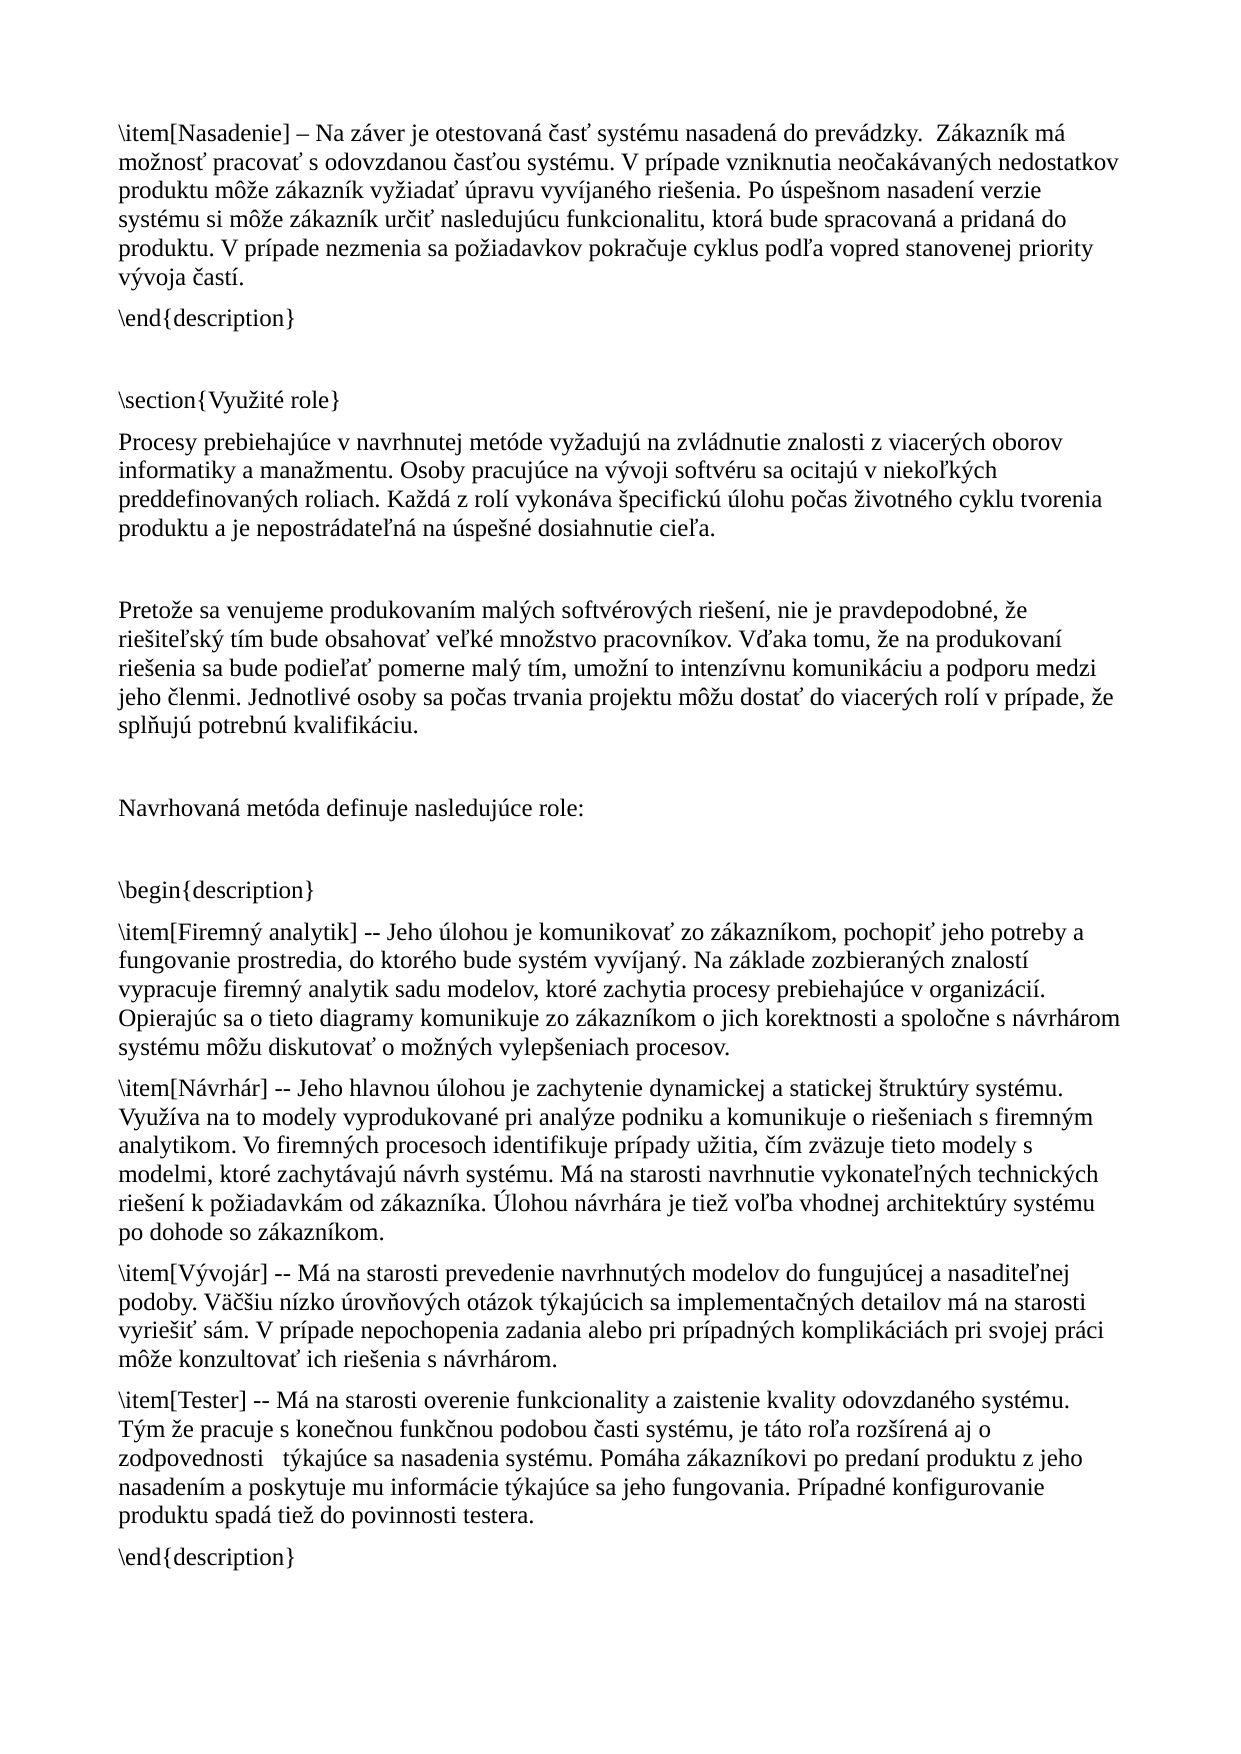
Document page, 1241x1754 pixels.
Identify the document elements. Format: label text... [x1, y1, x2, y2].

text \item[Firemný analytik] -- Jeho úlohou je komunikovať zo zákazníkom, pochopiť jeho potreby a fungovanie prostredia, do ktorého bude systém vyvíjaný. Na základe zozbieraných znalostí vypracuje firemný analytik sadu modelov, ktoré zachytia procesy prebiehajúce v organizácií. Opierajúc sa o tieto diagramy komunikuje zo zákazníkom o jich korektnosti a spoločne s návrhárom systému môžu diskutovať o možných vylepšeniach procesov. [118, 917, 1122, 1061]
text Pretože sa venujeme produkovaním malých softvérových riešení, nie je pravdepodobné, že riešiteľský tím bude obsahovať veľké množstvo pracovníkov. Vďaka tomu, že na produkovaní riešenia sa bude podieľať pomerne malý tím, umožní to intenzívnu komunikáciu a podporu medzi jeho členmi. Jednotlivé osoby sa počas trvania projektu môžu dostať do viacerých rolí v prípade, že splňujú potrebnú kvalifikáciu. [118, 596, 1122, 739]
text \item[Vývojár] -- Má na starosti prevedenie navrhnutých modelov do fungujúcej a nasaditeľnej podoby. Väčšiu nízko úrovňových otázok týkajúcich sa implementačných detailov má na starosti vyriešiť sám. V prípade nepochopenia zadania alebo pri prípadných komplikáciách pri svojej práci môže konzultovať ich riešenia s návrhárom. [118, 1258, 1122, 1373]
text \end{description} [118, 1542, 1122, 1571]
text \section{Využité role} [118, 386, 1122, 414]
text \item[Tester] -- Má na starosti overenie funkcionality a zaistenie kvality odovzdaného systému. Tým že pracuje s konečnou funkčnou podobou časti systému, je táto roľa rozšírená aj o zodpovednosti týkajúce sa nasadenia systému. Pomáha zákazníkovi po predaní produktu z jeho nasadením a poskytuje mu informácie týkajúce sa jeho fungovania. Prípadné konfigurovanie produktu spadá tiež do povinnosti testera. [118, 1386, 1122, 1529]
text \item[Nasadenie] – Na záver je otestovaná časť systému nasadená do prevádzky. Zákazník má možnosť pracovať s odovzdanou časťou systému. V prípade vzniknutia neočakávaných nedostatkov produktu môže zákazník vyžiadať úpravu vyvíjaného riešenia. Po úspešnom nasadení verzie systému si môže zákazník určiť nasledujúcu funkcionalitu, ktorá bude spracovaná a pridaná do produktu. V prípade nezmenia sa požiadavkov pokračuje cyklus podľa vopred stanovenej priority vývoja častí. [118, 118, 1122, 291]
text \begin{description} [118, 876, 1122, 904]
text Procesy prebiehajúce v navrhnutej metóde vyžadujú na zvládnutie znalosti z viacerých oborov informatiky a manažmentu. Osoby pracujúce na vývoji softvéru sa ocitajú v niekoľkých preddefinovaných roliach. Každá z rolí vykonáva špecifickú úlohu počas životného cyklu tvorenia produktu a je nepostrádateľná na úspešné dosiahnutie cieľa. [118, 427, 1122, 542]
text \item[Návrhár] -- Jeho hlavnou úlohou je zachytenie dynamickej a statickej štruktúry systému. Využíva na to modely vyprodukované pri analýze podniku a komunikuje o riešeniach s firemným analytikom. Vo firemných procesoch identifikuje prípady užitia, čím zväzuje tieto modely s modelmi, ktoré zachytávajú návrh systému. Má na starosti navrhnutie vykonateľných technických riešení k požiadavkám od zákazníka. Úlohou návrhára je tiež voľba vhodnej architektúry systému po dohode so zákazníkom. [118, 1073, 1122, 1246]
text \end{description} [118, 303, 1122, 332]
text Navrhovaná metóda definuje nasledujúce role: [118, 793, 1122, 822]
